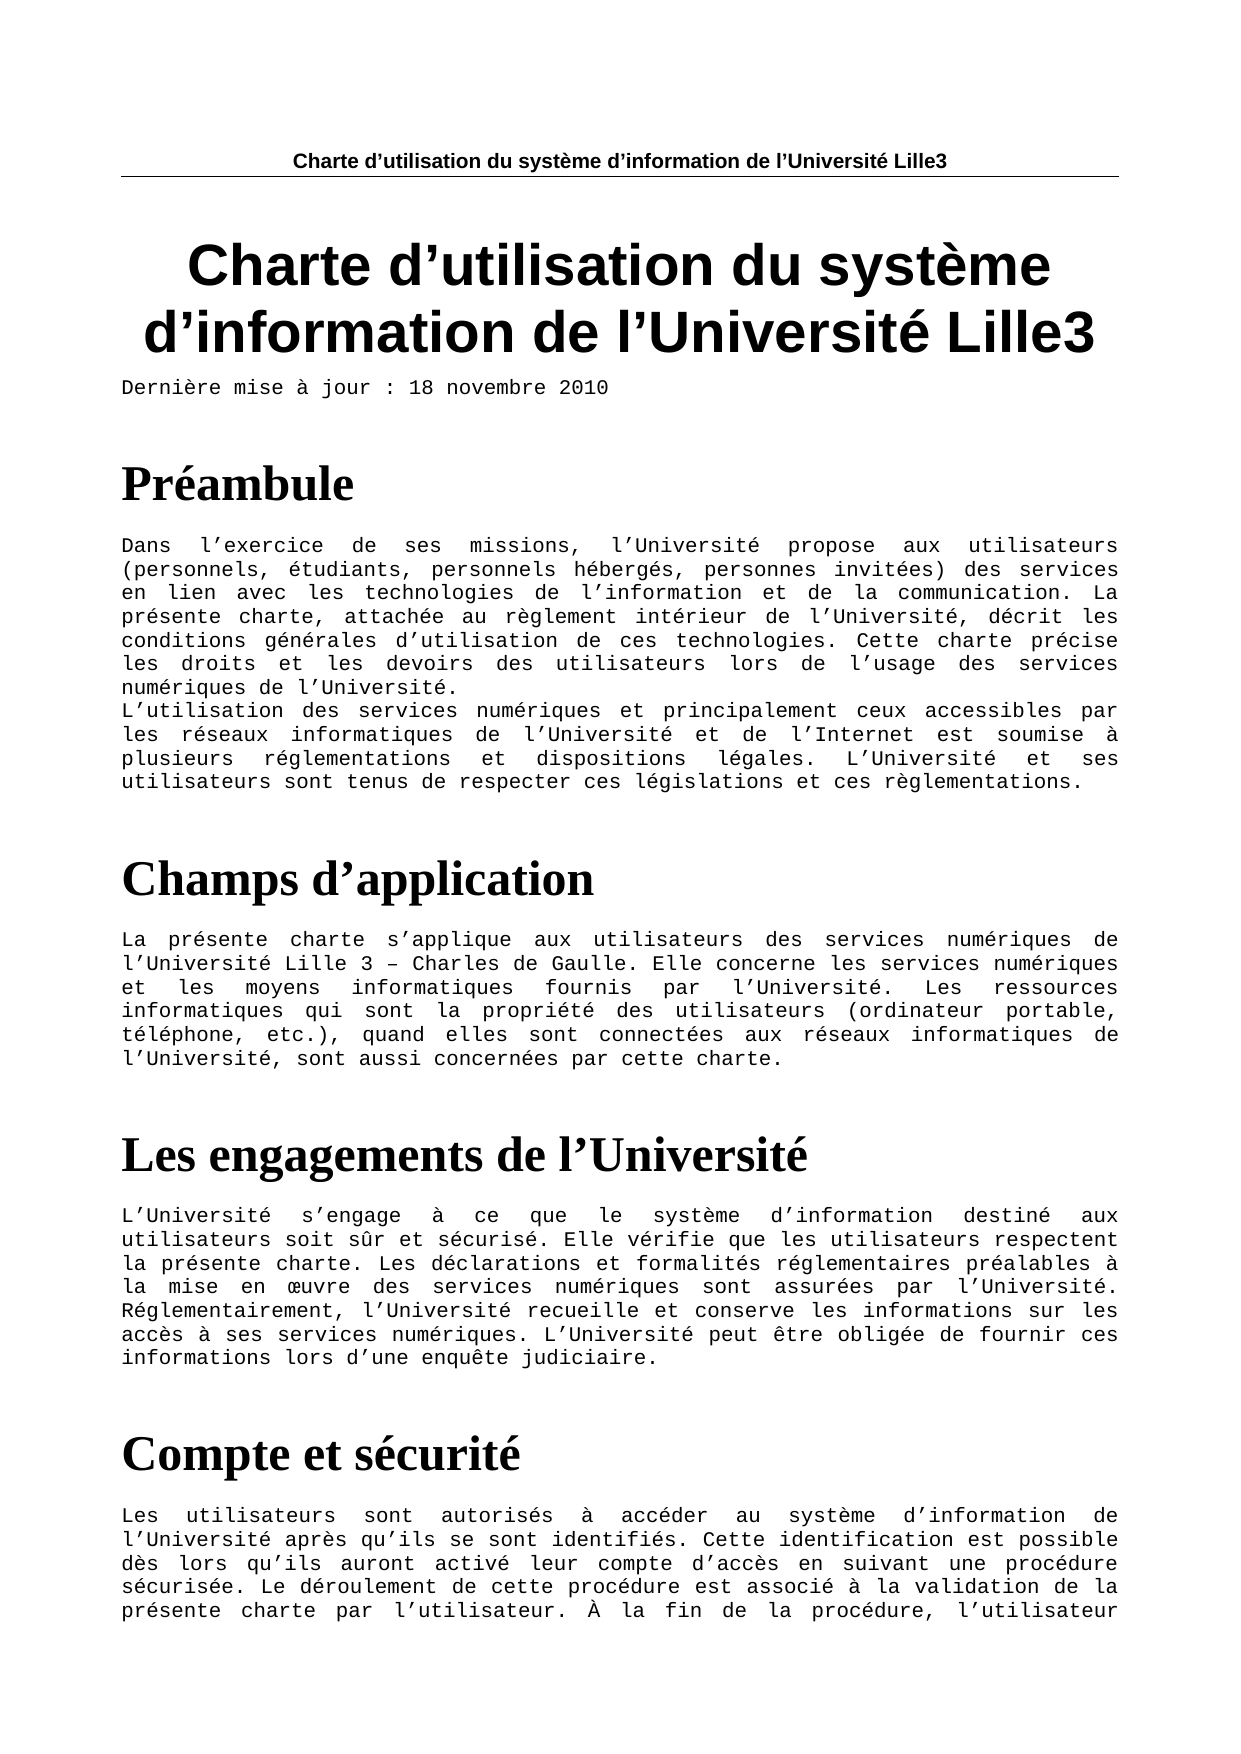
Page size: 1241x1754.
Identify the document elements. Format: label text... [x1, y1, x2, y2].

subtitle Champs d’application [121, 848, 1119, 906]
text Dans l’exercice de ses missions, l’Université propose aux utilisateurs (personnels, étudiants, personnels hébergés, personnes invitées) des services en lien avec les technologies de l’information et de la communication. La présente charte, attachée au règlement intérieur de l’Université, décrit les conditions générales d’utilisation de ces technologies. Cette charte précise les droits et les devoirs des utilisateurs lors de l’usage des services numériques de l’Université. [121, 535, 1119, 701]
text La présente charte s’applique aux utilisateurs des services numériques de l’Université Lille 3 – Charles de Gaulle. Elle concerne les services numériques et les moyens informatiques fournis par l’Université. Les ressources informatiques qui sont la propriété des utilisateurs (ordinateur portable, téléphone, etc.), quand elles sont connectées aux réseaux informatiques de l’Université, sont aussi concernées par cette charte. [121, 929, 1119, 1071]
text Dernière mise à jour : 18 novembre 2010 [121, 377, 1119, 401]
title Charte d’utilisation du système d’information de l’Université Lille3 [121, 230, 1119, 364]
text Les utilisateurs sont autorisés à accéder au système d’information de l’Université après qu’ils se sont identifiés. Cette identification est possible dès lors qu’ils auront activé leur compte d’accès en suivant une procédure sécurisée. Le déroulement de cette procédure est associé à la validation de la présente charte par l’utilisateur. À la fin de la procédure, l’utilisateur [121, 1505, 1119, 1623]
subtitle Les engagements de l’Université [121, 1124, 1119, 1182]
text L’Université s’engage à ce que le système d’information destiné aux utilisateurs soit sûr et sécurisé. Elle vérifie que les utilisateurs respectent la présente charte. Les déclarations et formalités réglementaires préalables à la mise en œuvre des services numériques sont assurées par l’Université. Réglementairement, l’Université recueille et conserve les informations sur les accès à ses services numériques. L’Université peut être obligée de fournir ces informations lors d’une enquête judiciaire. [121, 1206, 1119, 1371]
subtitle Compte et sécurité [121, 1424, 1119, 1482]
subtitle Préambule [121, 454, 1119, 511]
text L’utilisation des services numériques et principalement ceux accessibles par les réseaux informatiques de l’Université et de l’Internet est soumise à plusieurs réglementations et dispositions légales. L’Université et ses utilisateurs sont tenus de respecter ces législations et ces règlementations. [121, 701, 1119, 795]
